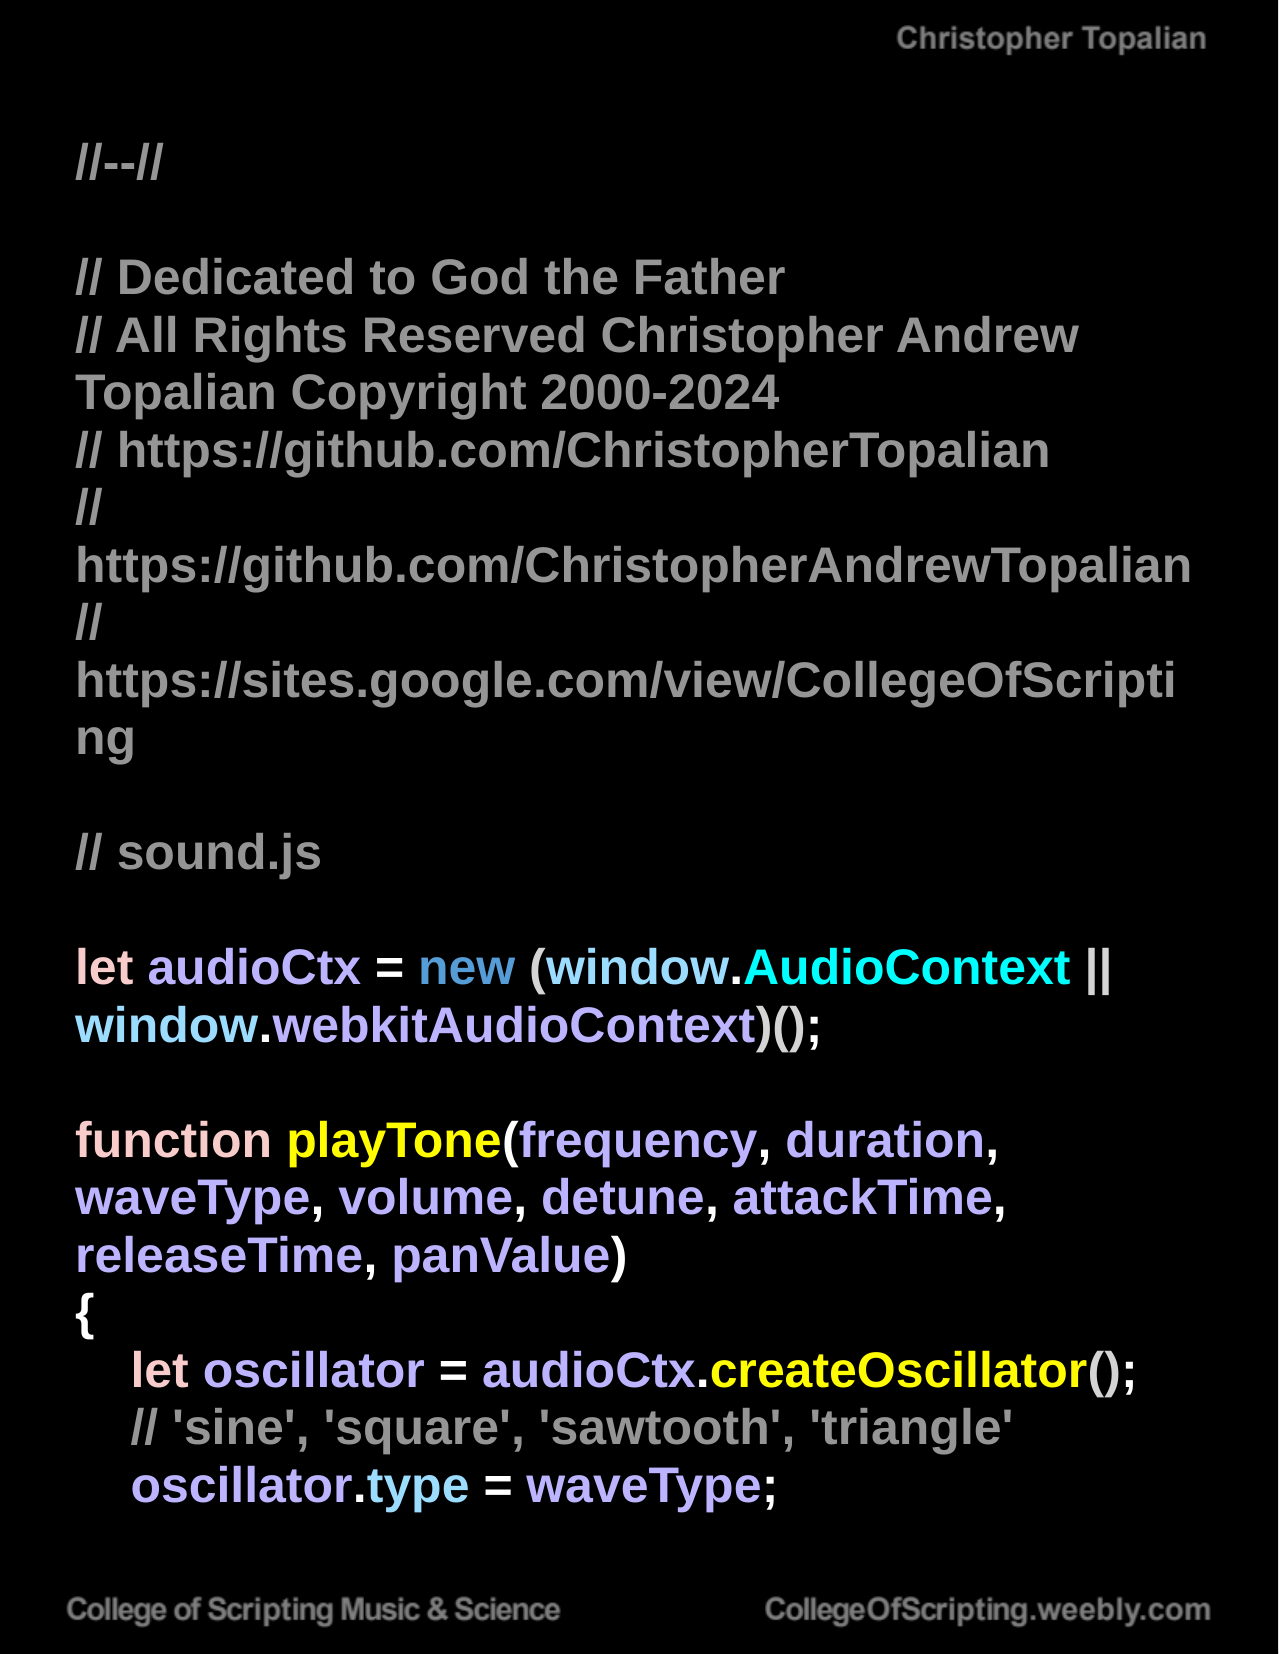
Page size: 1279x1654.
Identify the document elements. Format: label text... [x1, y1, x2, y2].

text oscillator.type = waveType; [75, 1455, 1203, 1512]
text //--// [75, 132, 1203, 190]
text // https://github.com/ChristopherTopalian [75, 420, 1203, 477]
text // https://github.com/ChristopherAndrewTopalian [75, 477, 1203, 592]
text { [75, 1282, 1203, 1340]
text function playTone(frequency, duration, waveType, volume, detune, attackTime, releaseTime, panValue) [75, 1110, 1203, 1282]
text // 'sine', 'square', 'sawtooth', 'triangle' [75, 1397, 1203, 1455]
text let oscillator = audioCtx.createOscillator(); [75, 1340, 1203, 1397]
text let audioCtx = new (window.AudioContext || window.webkitAudioContext)(); [75, 937, 1203, 1052]
text // All Rights Reserved Christopher Andrew Topalian Copyright 2000-2024 [75, 305, 1203, 420]
text // sound.js [75, 822, 1203, 880]
text // Dedicated to God the Father [75, 247, 1203, 305]
text // https://sites.google.com/view/CollegeOfScripting [75, 592, 1203, 765]
